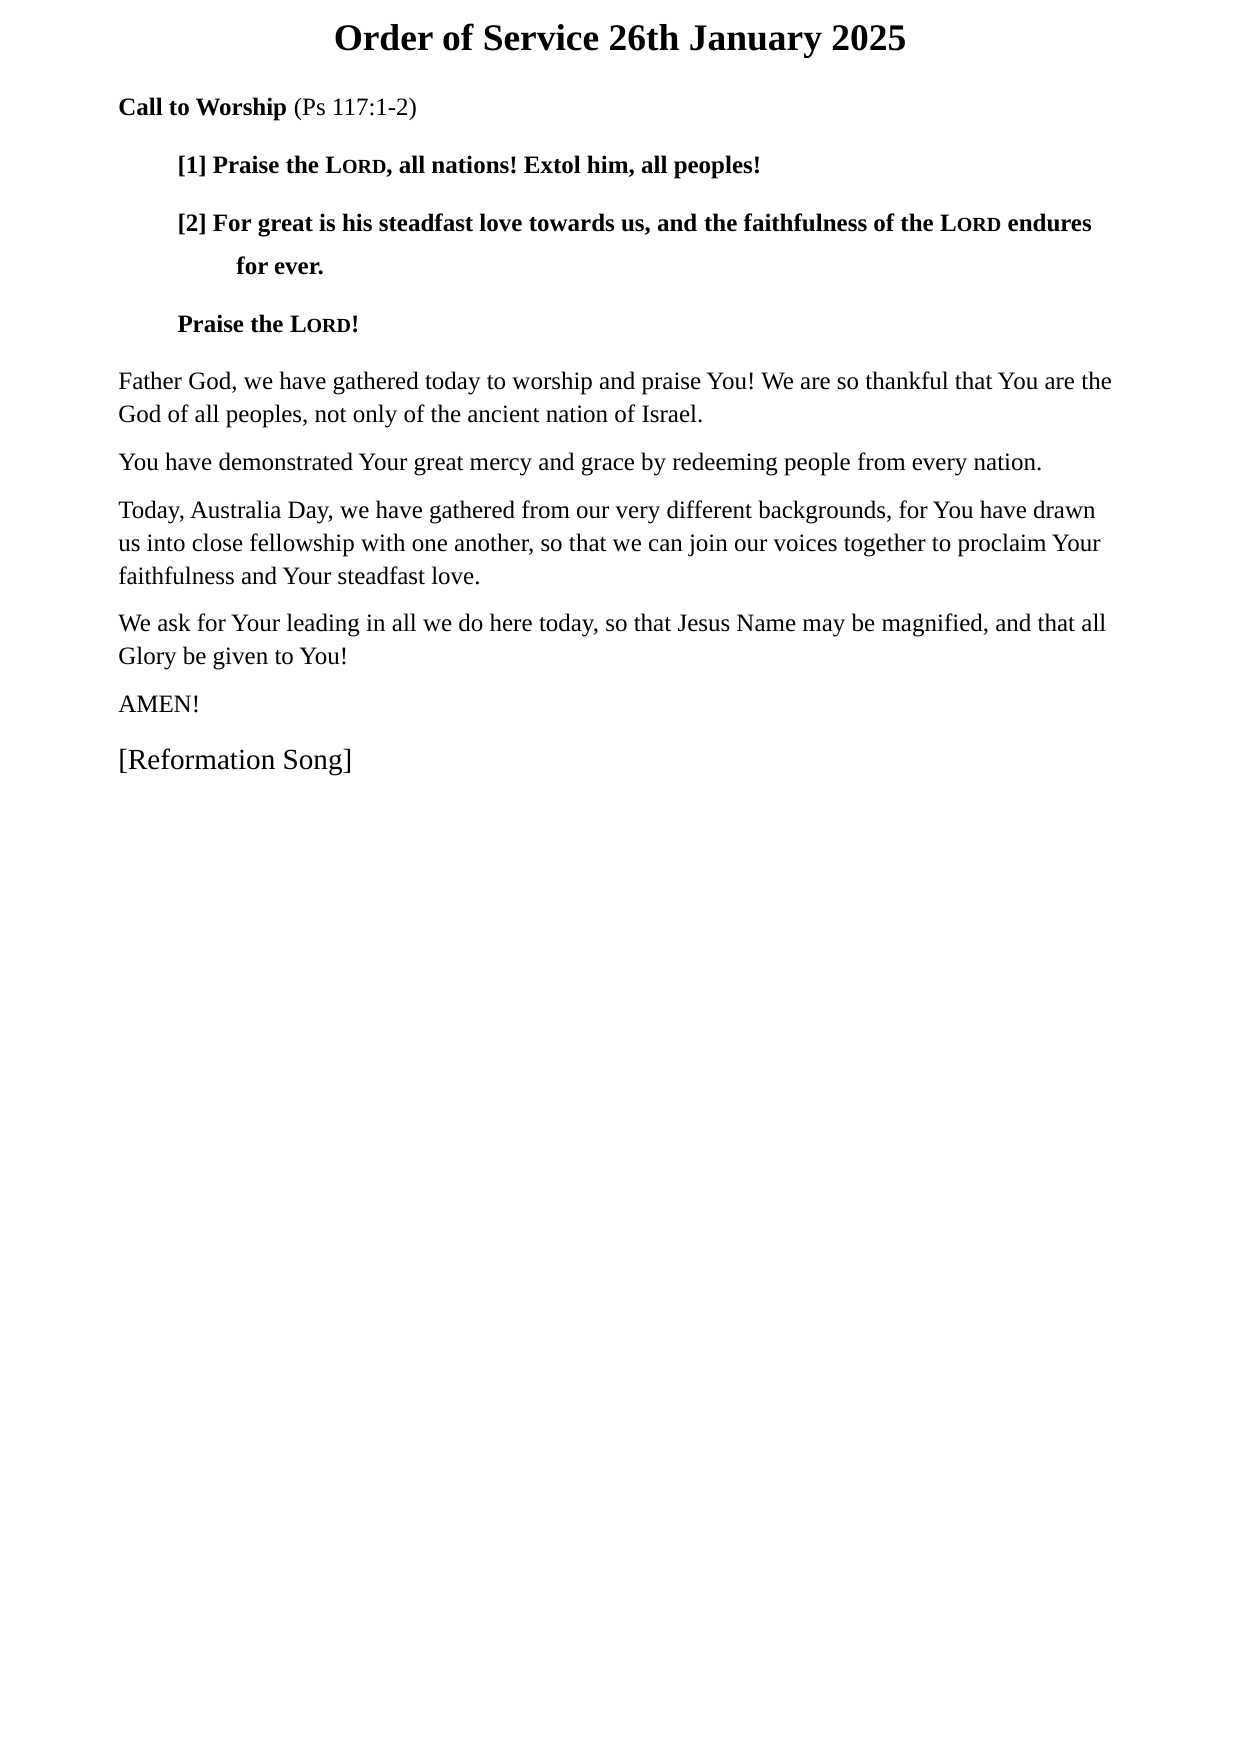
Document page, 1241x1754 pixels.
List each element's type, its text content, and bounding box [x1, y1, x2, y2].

text Call to Worship (Ps 117:1-2) [118, 92, 1122, 121]
text Today, Australia Day, we have gathered from our very different backgrounds, for You have drawn us into close fellowship with one another, so that we can join our voices together to proclaim Your faithfulness and Your steadfast love. [118, 495, 1122, 589]
text Praise the Lord! [177, 309, 1122, 337]
text You have demonstrated Your great mercy and grace by redeeming people from every nation. [118, 447, 1122, 476]
text [1] Praise the Lord, all nations! Extol him, all peoples! [177, 150, 1122, 179]
text AMEN! [118, 689, 1122, 718]
text We ask for Your leading in all we do here today, so that Jesus Name may be magnified, and that all Glory be given to You! [118, 608, 1122, 670]
text [Reformation Song] [118, 742, 1122, 776]
text Father God, we have gathered today to worship and praise You! We are so thankful that You are the God of all peoples, not only of the ancient nation of Israel. [118, 366, 1122, 428]
text [2] For great is his steadfast love towards us, and the faithfulness of the Lord endures for ever. [177, 208, 1122, 280]
